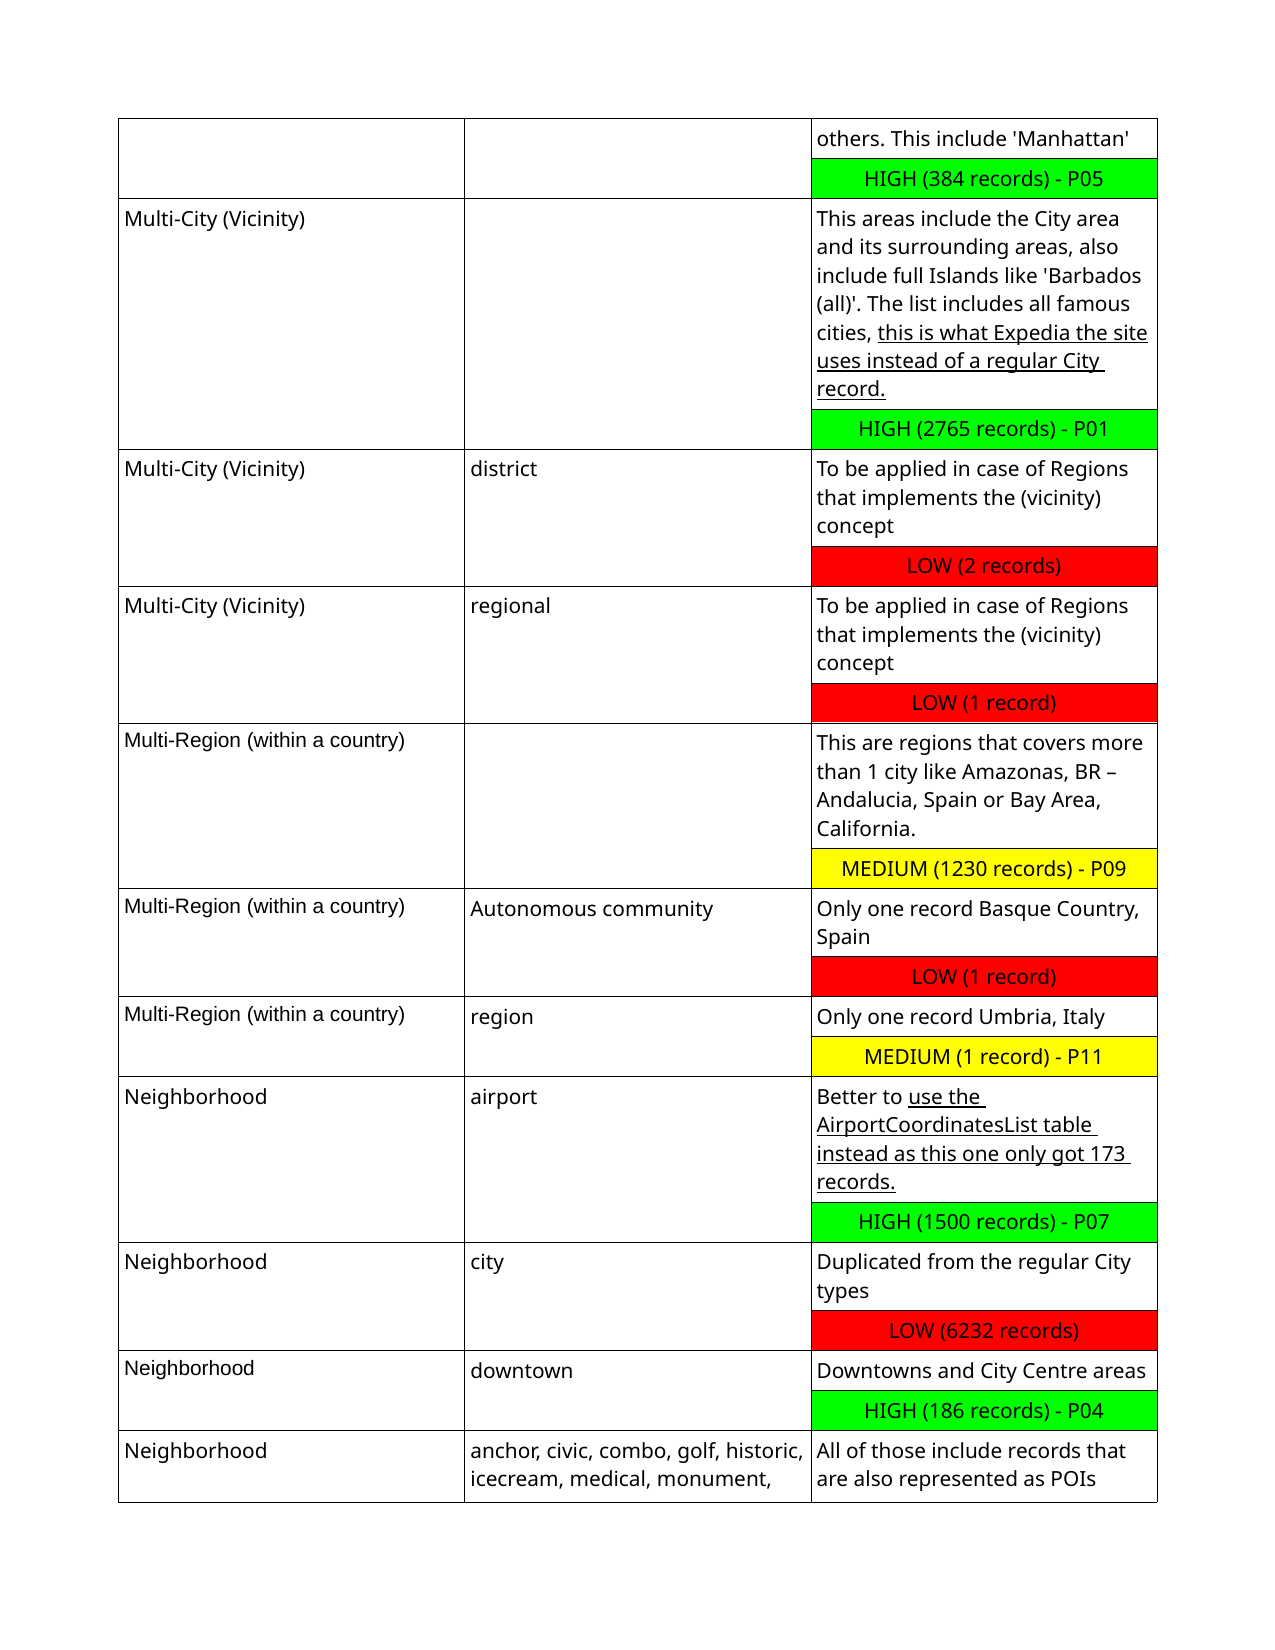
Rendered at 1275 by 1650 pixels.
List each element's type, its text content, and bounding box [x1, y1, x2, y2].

table_cell Multi-City (Vicinity) [119, 199, 464, 449]
table_cell anchor, civic, combo, golf, historic, icecream, medical, monument, [465, 1431, 811, 1502]
table_cell All of those include records that are also represented as POIs [812, 1431, 1157, 1502]
table_cell Neighborhood [119, 1077, 464, 1242]
table_cell [465, 199, 811, 449]
table_cell [465, 119, 811, 198]
table_cell Multi-Region (within a country) [119, 889, 464, 996]
table_cell MEDIUM (1230 records) - P09 [812, 849, 1157, 888]
table_cell district [465, 450, 811, 586]
table_cell region [465, 997, 811, 1076]
table_cell downtown [465, 1351, 811, 1430]
table_cell Better to use the AirportCoordinatesList table instead as this one only got 173 records. [812, 1077, 1157, 1202]
table_cell HIGH (186 records) - P04 [812, 1391, 1157, 1430]
table_cell This areas include the City area and its surrounding areas, also include full Islands like 'Barbados (all)'. The list includes all famous cities, this is what Expedia the site uses instead of a regular City record. [812, 199, 1157, 409]
table_cell To be applied in case of Regions that implements the (vicinity) concept [812, 587, 1157, 682]
table_cell LOW (2 records) [812, 547, 1157, 586]
table_cell airport [465, 1077, 811, 1242]
table_cell HIGH (384 records) - P05 [812, 159, 1157, 198]
table_cell Multi-Region (within a country) [119, 997, 464, 1076]
table_cell MEDIUM (1 record) - P11 [812, 1037, 1157, 1076]
table_cell Autonomous community [465, 889, 811, 996]
table_cell Downtowns and City Centre areas [812, 1351, 1157, 1390]
table_cell Neighborhood [119, 1243, 464, 1350]
table_cell Multi-Region (within a country) [119, 724, 464, 888]
table_cell Only one record Basque Country, Spain [812, 889, 1157, 956]
table_cell Multi-City (Vicinity) [119, 450, 464, 586]
table_cell Only one record Umbria, Italy [812, 997, 1157, 1036]
table_cell [119, 119, 464, 198]
table_cell Neighborhood [119, 1351, 464, 1430]
table_cell HIGH (2765 records) - P01 [812, 410, 1157, 449]
table_cell This are regions that covers more than 1 city like Amazonas, BR – Andalucia, Spain or Bay Area, California. [812, 724, 1157, 848]
table_cell LOW (1 record) [812, 684, 1157, 722]
table_cell Neighborhood [119, 1431, 464, 1502]
table_cell LOW (6232 records) [812, 1311, 1157, 1350]
table_cell Duplicated from the regular City types [812, 1243, 1157, 1310]
table_cell HIGH (1500 records) - P07 [812, 1203, 1157, 1242]
table_cell regional [465, 587, 811, 722]
table_cell city [465, 1243, 811, 1350]
table_cell others. This include 'Manhattan' [812, 119, 1157, 158]
table_cell Multi-City (Vicinity) [119, 587, 464, 722]
table_cell To be applied in case of Regions that implements the (vicinity) concept [812, 450, 1157, 546]
table_cell [465, 724, 811, 888]
table_cell LOW (1 record) [812, 957, 1157, 996]
